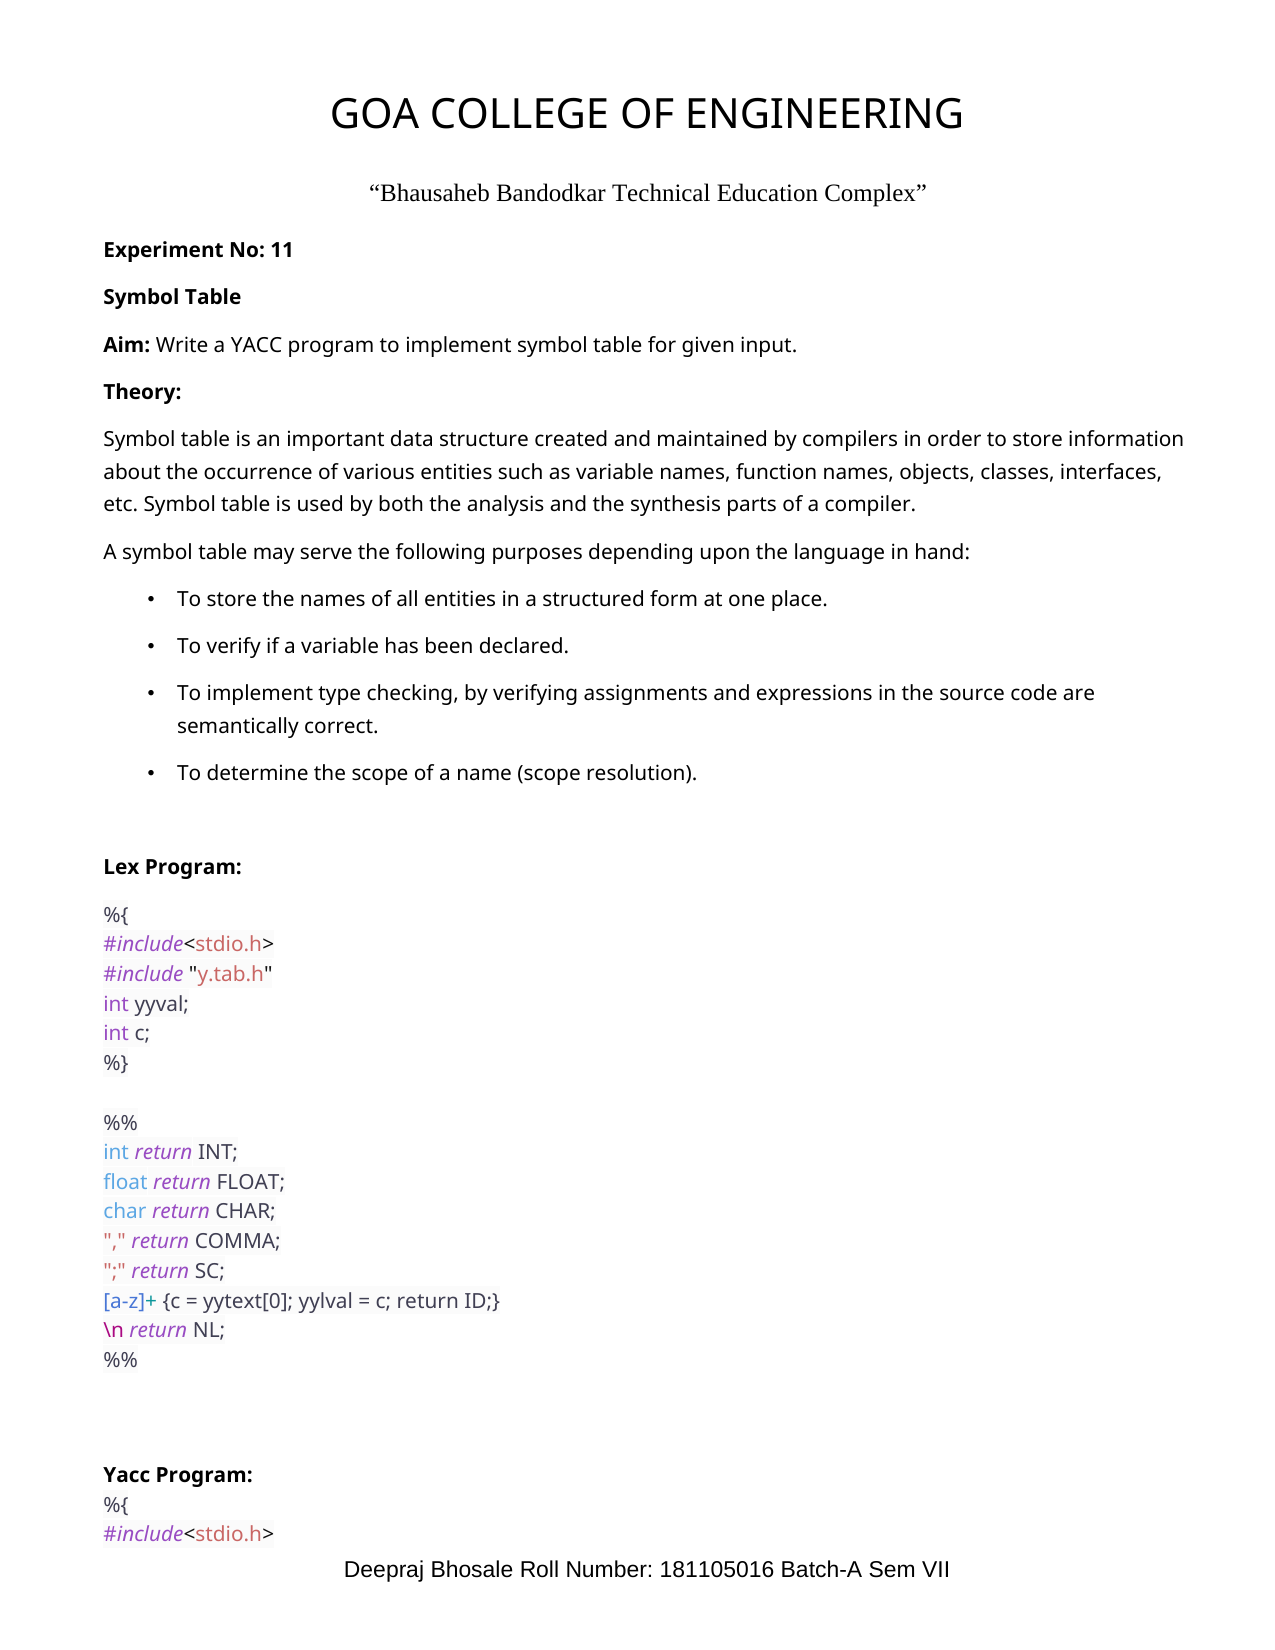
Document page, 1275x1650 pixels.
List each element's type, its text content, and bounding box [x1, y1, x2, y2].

text Symbol Table [103, 282, 1191, 311]
text \n return NL; [103, 1314, 1191, 1344]
text [a-z]+ {c = yytext[0]; yylval = c; return ID;} [103, 1284, 1191, 1314]
text "," return COMMA; [103, 1225, 1191, 1255]
text Lex Program: [103, 852, 1191, 881]
text %% [103, 1344, 1191, 1373]
text Theory: [103, 377, 1191, 406]
text char return CHAR; [103, 1195, 1191, 1225]
text %{ [103, 900, 1191, 928]
text int return INT; [103, 1136, 1191, 1166]
text Symbol table is an important data structure created and maintained by compilers in order to store information about the occurrence of various entities such as variable names, function names, objects, classes, interfaces, etc. Symbol table is used by both the analysis and the synthesis parts of a compiler. [103, 424, 1191, 518]
text Aim: Write a YACC program to implement symbol table for given input. [103, 330, 1191, 358]
text #include "y.tab.h" [103, 958, 1191, 988]
text ";" return SC; [103, 1255, 1191, 1284]
text int c; [103, 1017, 1191, 1047]
list To verify if a variable has been declared. [147, 631, 1191, 659]
text int yyval; [103, 988, 1191, 1017]
text #include<stdio.h> [103, 928, 1191, 958]
text Yacc Program: [103, 1459, 1191, 1488]
text Experiment No: 11 [103, 235, 1191, 264]
text %{ [103, 1488, 1191, 1518]
text float return FLOAT; [103, 1166, 1191, 1195]
text %} [103, 1047, 1191, 1077]
text %% [103, 1106, 1191, 1136]
text #include<stdio.h> [103, 1518, 1191, 1548]
text A symbol table may serve the following purposes depending upon the language in hand: [103, 537, 1191, 565]
list To implement type checking, by verifying assignments and expressions in the source code are semantically correct. [147, 678, 1191, 739]
list To determine the scope of a name (scope resolution). [147, 758, 1191, 787]
list To store the names of all entities in a structured form at one place. [147, 584, 1191, 612]
